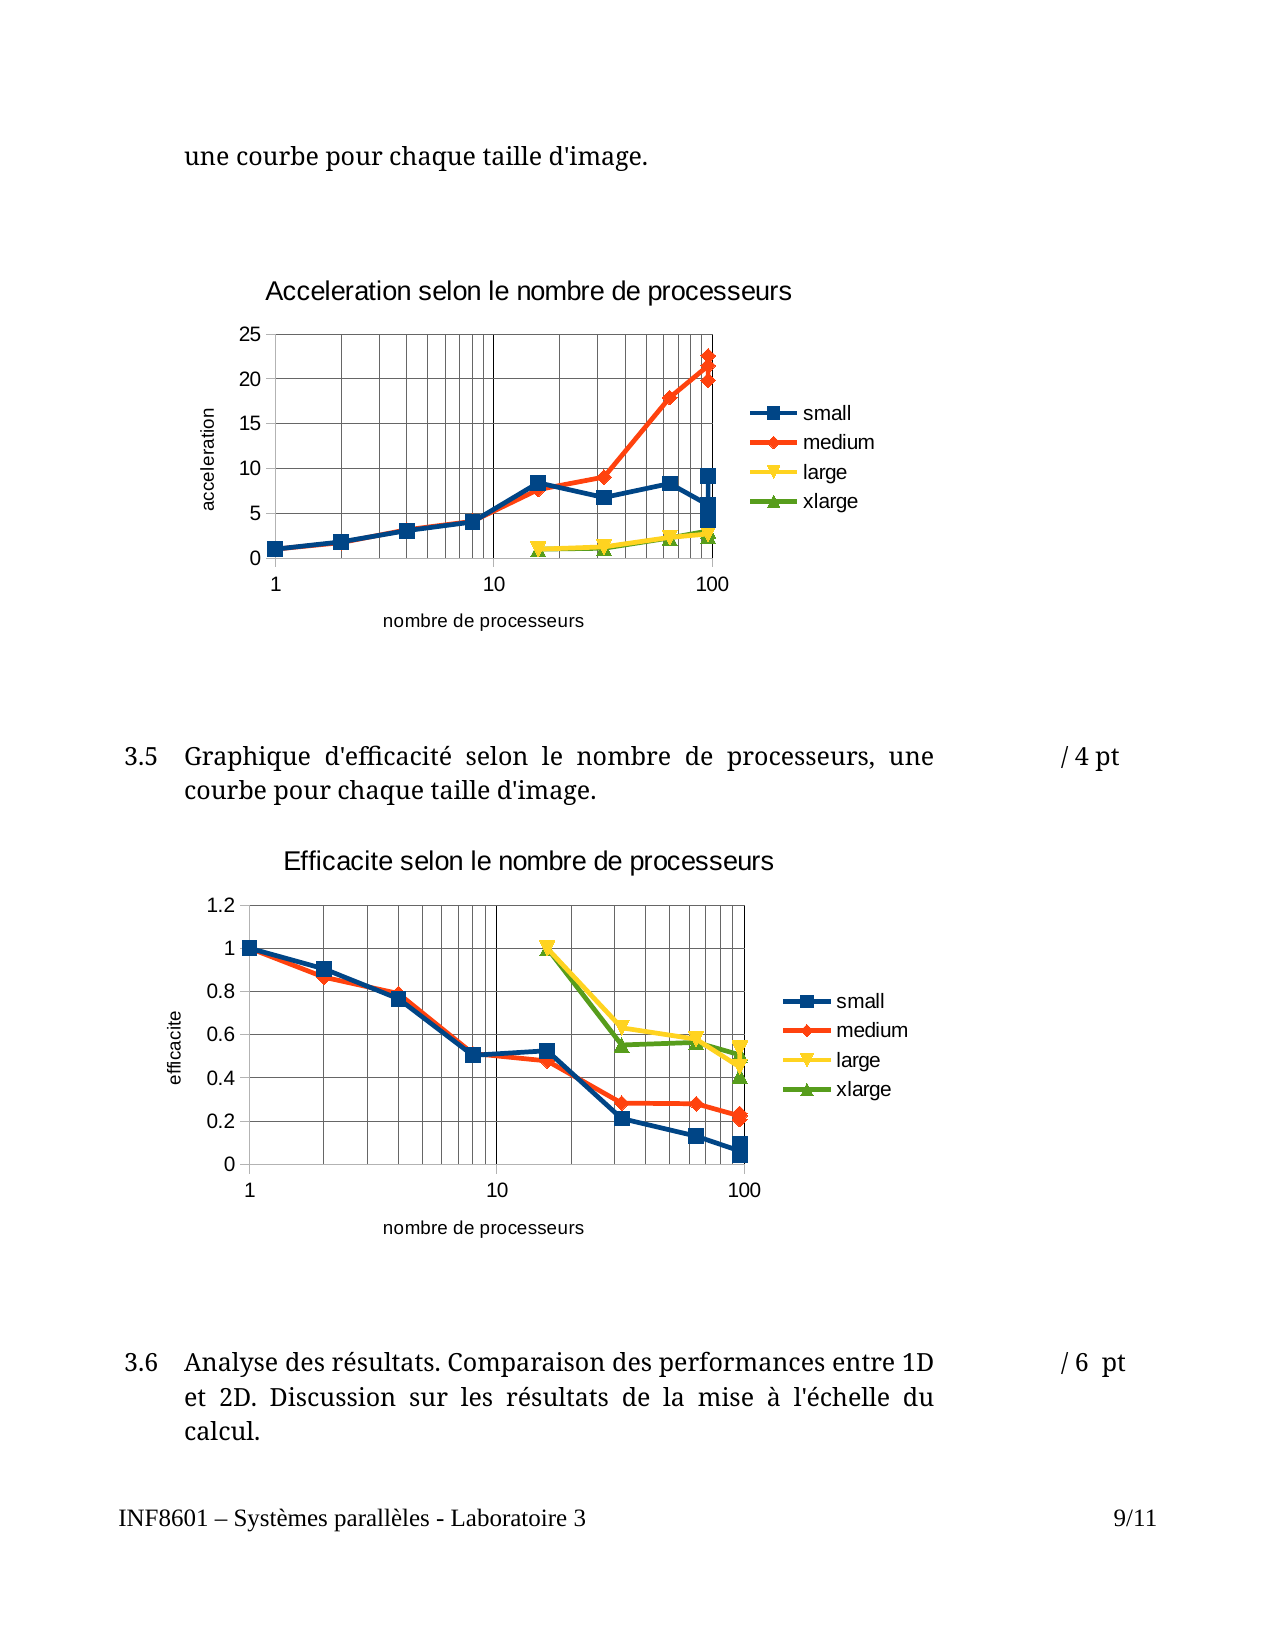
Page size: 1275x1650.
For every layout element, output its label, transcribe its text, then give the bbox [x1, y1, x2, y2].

table_cell Analyse des résultats. Comparaison des performances entre 1D et 2D. Discussion sur les résultats de la mise à l'échelle du calcul. Comme nous le montre le tableau ci-dessus, le travail sur deux dimensions (ou dimx=12 et dimy=8) est le plus efficace et ce, pour chacune des tailles testees. La difference est principalement visible pour la petite image, ou l’acceleration a pu atteindre 2.16 (22,35/10,36). En analysant les autres graphiques, nous pouvons voir que l’acceleration n’est pas necessairement proportionnelle au nombre de processeurs utilises pour effectuer la tache. En effet, lorsque le nombre de processeurs devient assez grand, l’acceleration stagne, puisque le temps d’execution total est limite par le temps d’execution des taches qui ne peuvent pas etre parallelisees. [118, 1324, 941, 1468]
table_cell [941, 1324, 1049, 1468]
table_cell [1049, 118, 1157, 717]
table_cell [941, 118, 1049, 717]
table_cell Graphique d'efficacité selon le nombre de processeurs, une courbe pour chaque taille d'image. [118, 718, 941, 1324]
table_cell Graphique de l'accélération selon le nombre de processeurs, une courbe pour chaque taille d'image. [118, 118, 941, 717]
table_cell [941, 718, 1049, 1324]
table_cell / 4 pt [1049, 718, 1157, 1324]
table_cell / 6 pt [1049, 1324, 1157, 1468]
